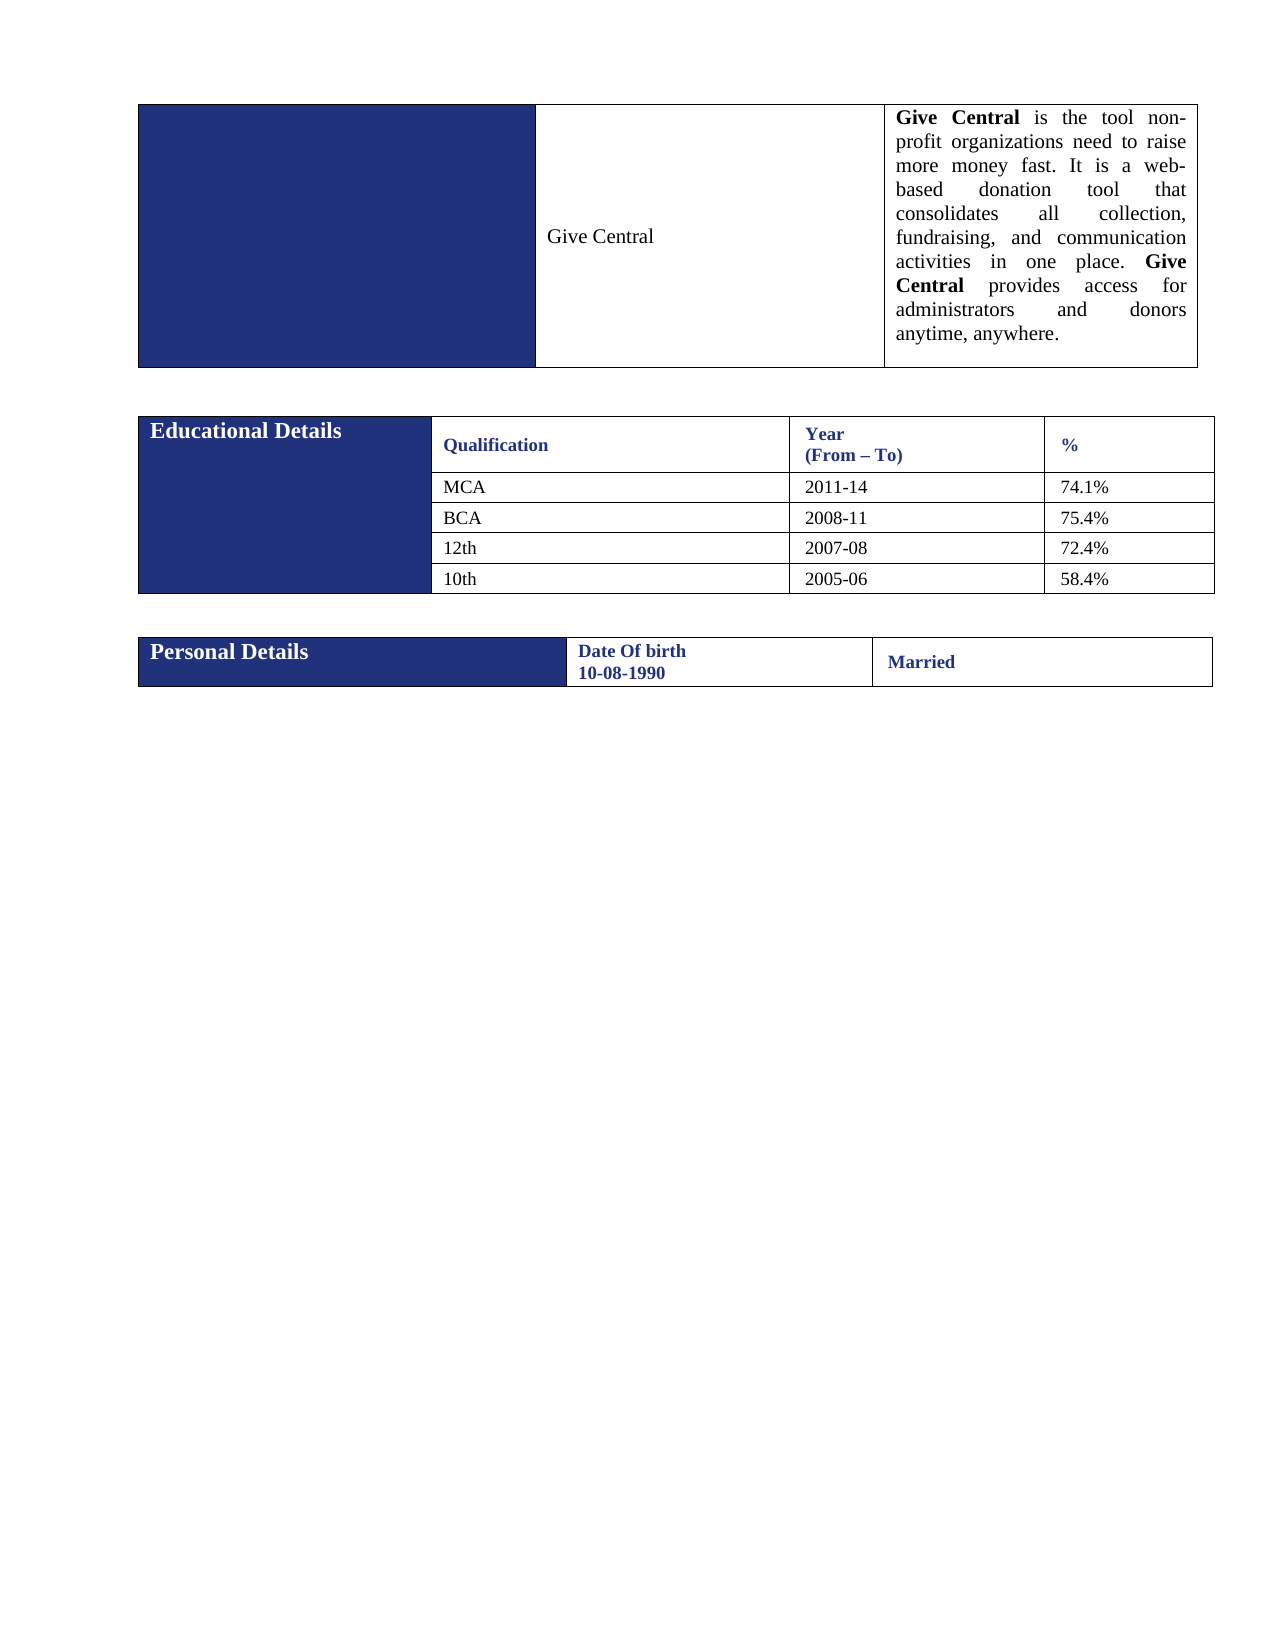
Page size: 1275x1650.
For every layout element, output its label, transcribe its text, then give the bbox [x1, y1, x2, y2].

table_cell 75.4% [1045, 503, 1214, 532]
table_header Educational Details [139, 417, 431, 593]
table_cell Give Central is the tool non-profit organizations need to raise more money fast. It is a web-based donation tool that consolidates all collection, fundraising, and communication activities in one place. Give Central provides access for administrators and donors anytime, anywhere. [885, 105, 1197, 367]
table_cell 74.1% [1045, 473, 1214, 502]
table_cell 2007-08 [790, 533, 1044, 562]
table_header Qualification [432, 417, 789, 472]
table_cell 2011-14 [790, 473, 1044, 502]
table_cell 58.4% [1045, 564, 1214, 593]
table_cell 10th [432, 564, 789, 593]
table_header % [1045, 417, 1214, 472]
table_cell 2008-11 [790, 503, 1044, 532]
table_header Personal Details [139, 638, 566, 686]
table_header Year (From – To) [790, 417, 1044, 472]
table_header [139, 105, 535, 367]
table_cell 12th [432, 533, 789, 562]
table_header Date Of birth 10-08-1990 [567, 638, 872, 686]
table_cell BCA [432, 503, 789, 532]
table_header Married [873, 638, 1212, 686]
table_cell MCA [432, 473, 789, 502]
table_cell 72.4% [1045, 533, 1214, 562]
table_cell 2005-06 [790, 564, 1044, 593]
table_cell Give Central [536, 105, 884, 367]
